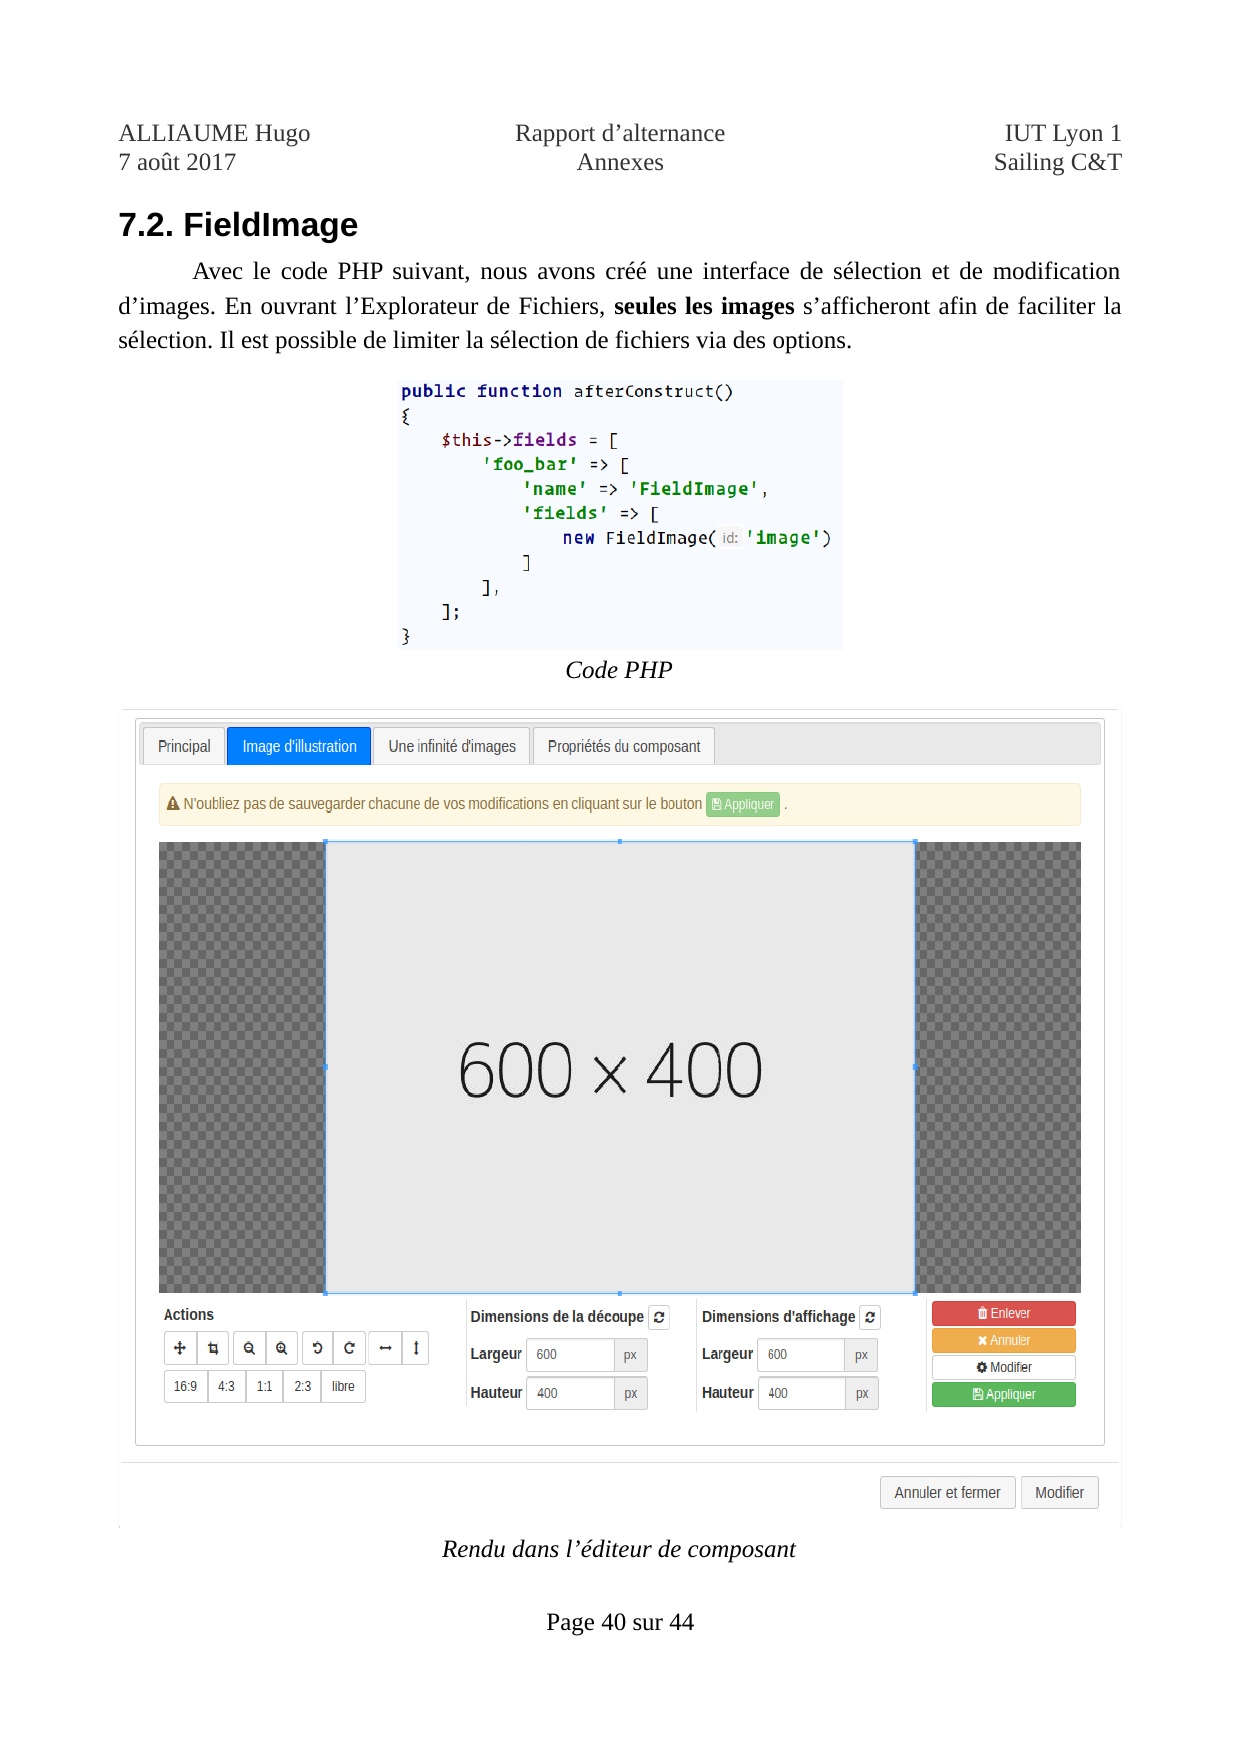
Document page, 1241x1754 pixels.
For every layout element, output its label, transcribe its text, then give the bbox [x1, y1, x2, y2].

text Avec le code PHP suivant, nous avons créé une interface de sélection et de modification d’images. En ouvrant l’Explorateur de Fichiers, seules les images s’afficheront afin de faciliter la sélection. Il est possible de limiter la sélection de fichiers via des options. [118, 256, 1122, 354]
picture [397, 380, 844, 650]
text Rendu dans l’éditeur de composant [118, 1528, 1122, 1562]
text [118, 704, 1122, 709]
picture [118, 709, 1122, 1528]
text Code PHP [118, 374, 1122, 684]
subtitle 7.2. FieldImage [118, 205, 1122, 244]
